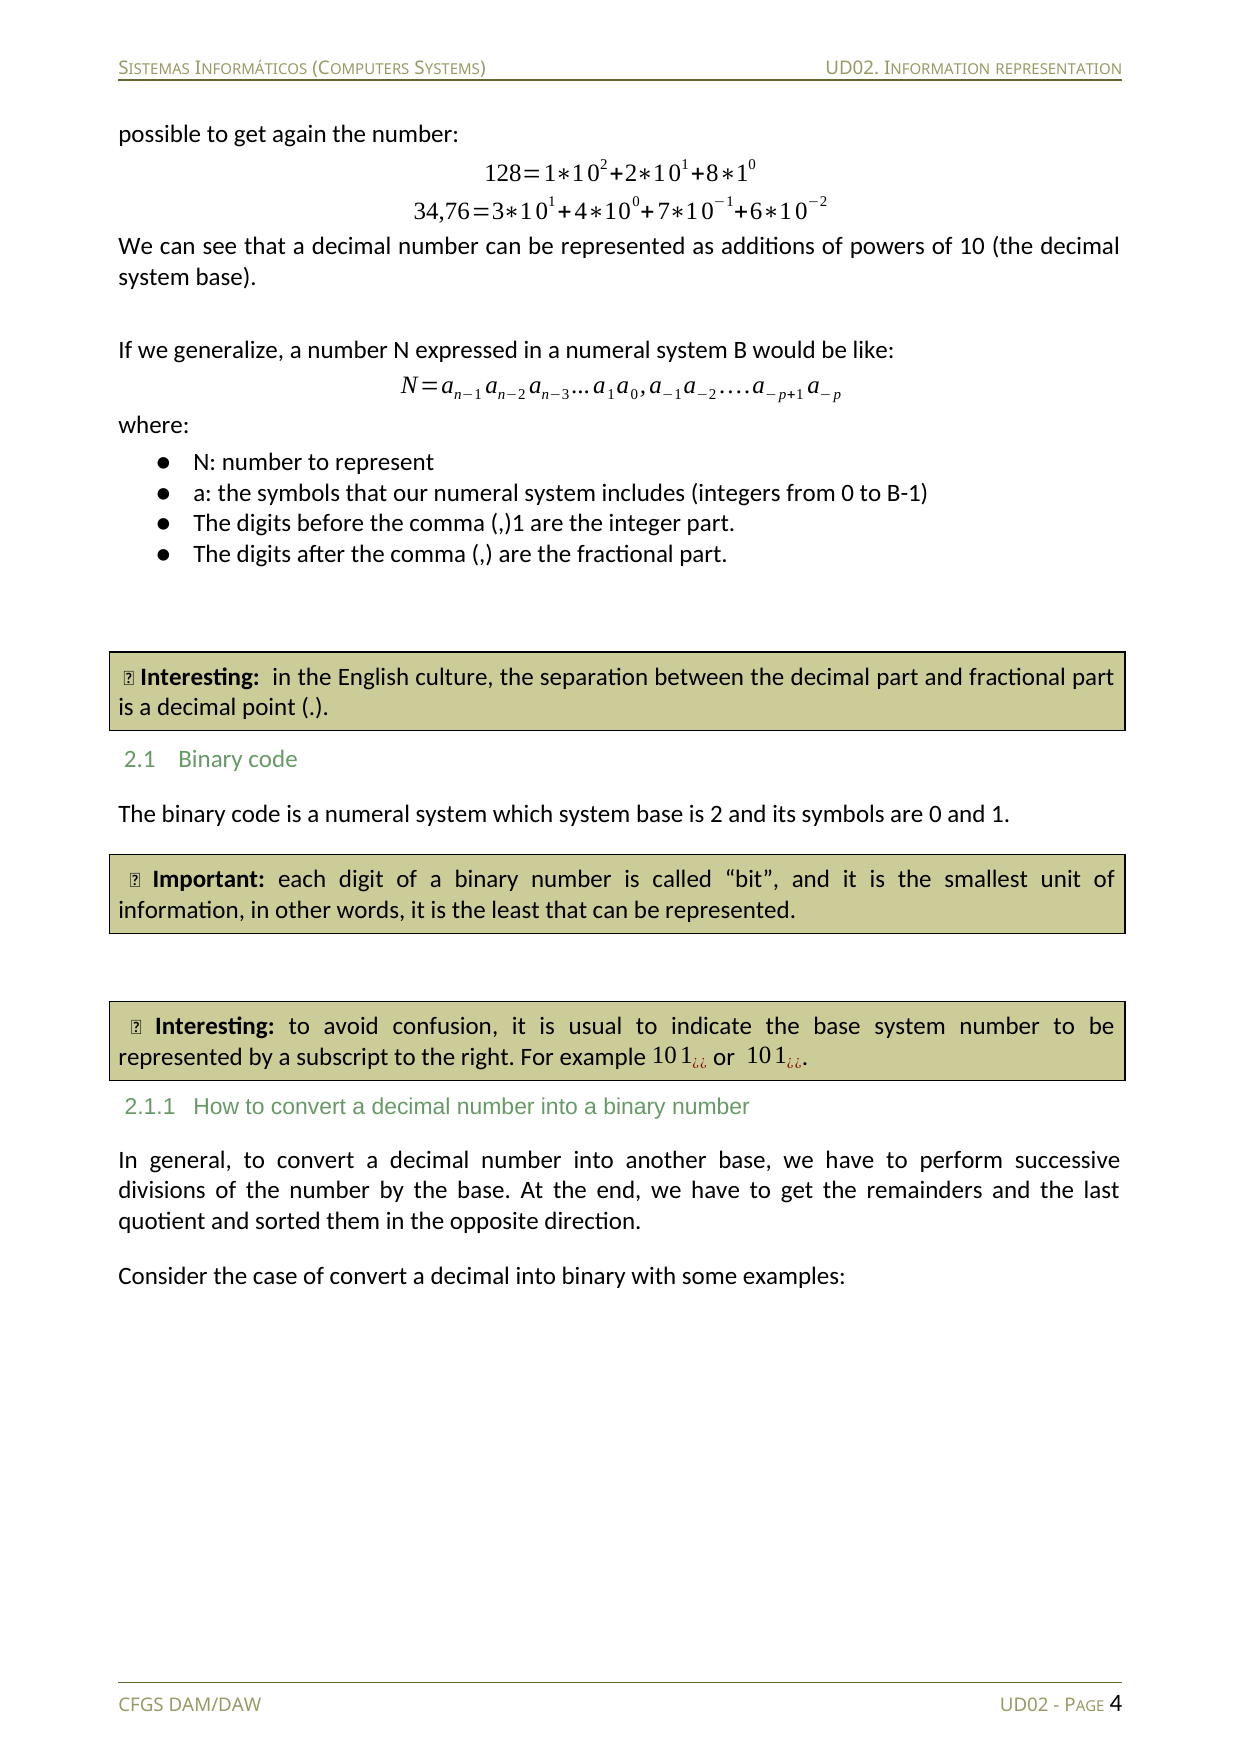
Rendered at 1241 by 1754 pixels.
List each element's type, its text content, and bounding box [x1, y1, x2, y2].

list The digits after the comma (,) are the fractional part. [156, 538, 1122, 568]
list N: number to represent [156, 446, 1122, 477]
text 💬 Interesting: in the English culture, the separation between the decimal part and fractional part is a decimal point (.). [110, 653, 1124, 730]
text where: [118, 409, 1122, 440]
list a: the symbols that our numeral system includes (integers from 0 to B-1) [156, 477, 1122, 507]
text Consider the case of convert a decimal into binary with some examples: [118, 1261, 1122, 1291]
text 📖 Important: each digit of a binary number is called “bit”, and it is the smallest unit of information, in other words, it is the least that can be represented. [110, 855, 1124, 933]
text We can see that a decimal number can be represented as additions of powers of 10 (the decimal system base). [118, 230, 1122, 291]
subtitle How to convert a decimal number into a binary number [118, 1093, 1122, 1119]
list The digits before the comma (,)1 are the integer part. [156, 507, 1122, 538]
text If we generalize, a number N expressed in a numeral system B would be like: [118, 335, 1122, 365]
subtitle Binary code [118, 743, 1122, 773]
text In general, to convert a decimal number into another base, we have to perform successive divisions of the number by the base. At the end, we have to get the remainders and the last quotient and sorted them in the opposite direction. [118, 1144, 1122, 1236]
text 💬 Interesting: to avoid confusion, it is usual to indicate the base system number to be represented by a subscript to the right. For example or . [110, 1002, 1124, 1080]
text The binary code is a numeral system which system base is 2 and its symbols are 0 and 1. [118, 798, 1122, 829]
text possible to get again the number: [118, 118, 1122, 148]
